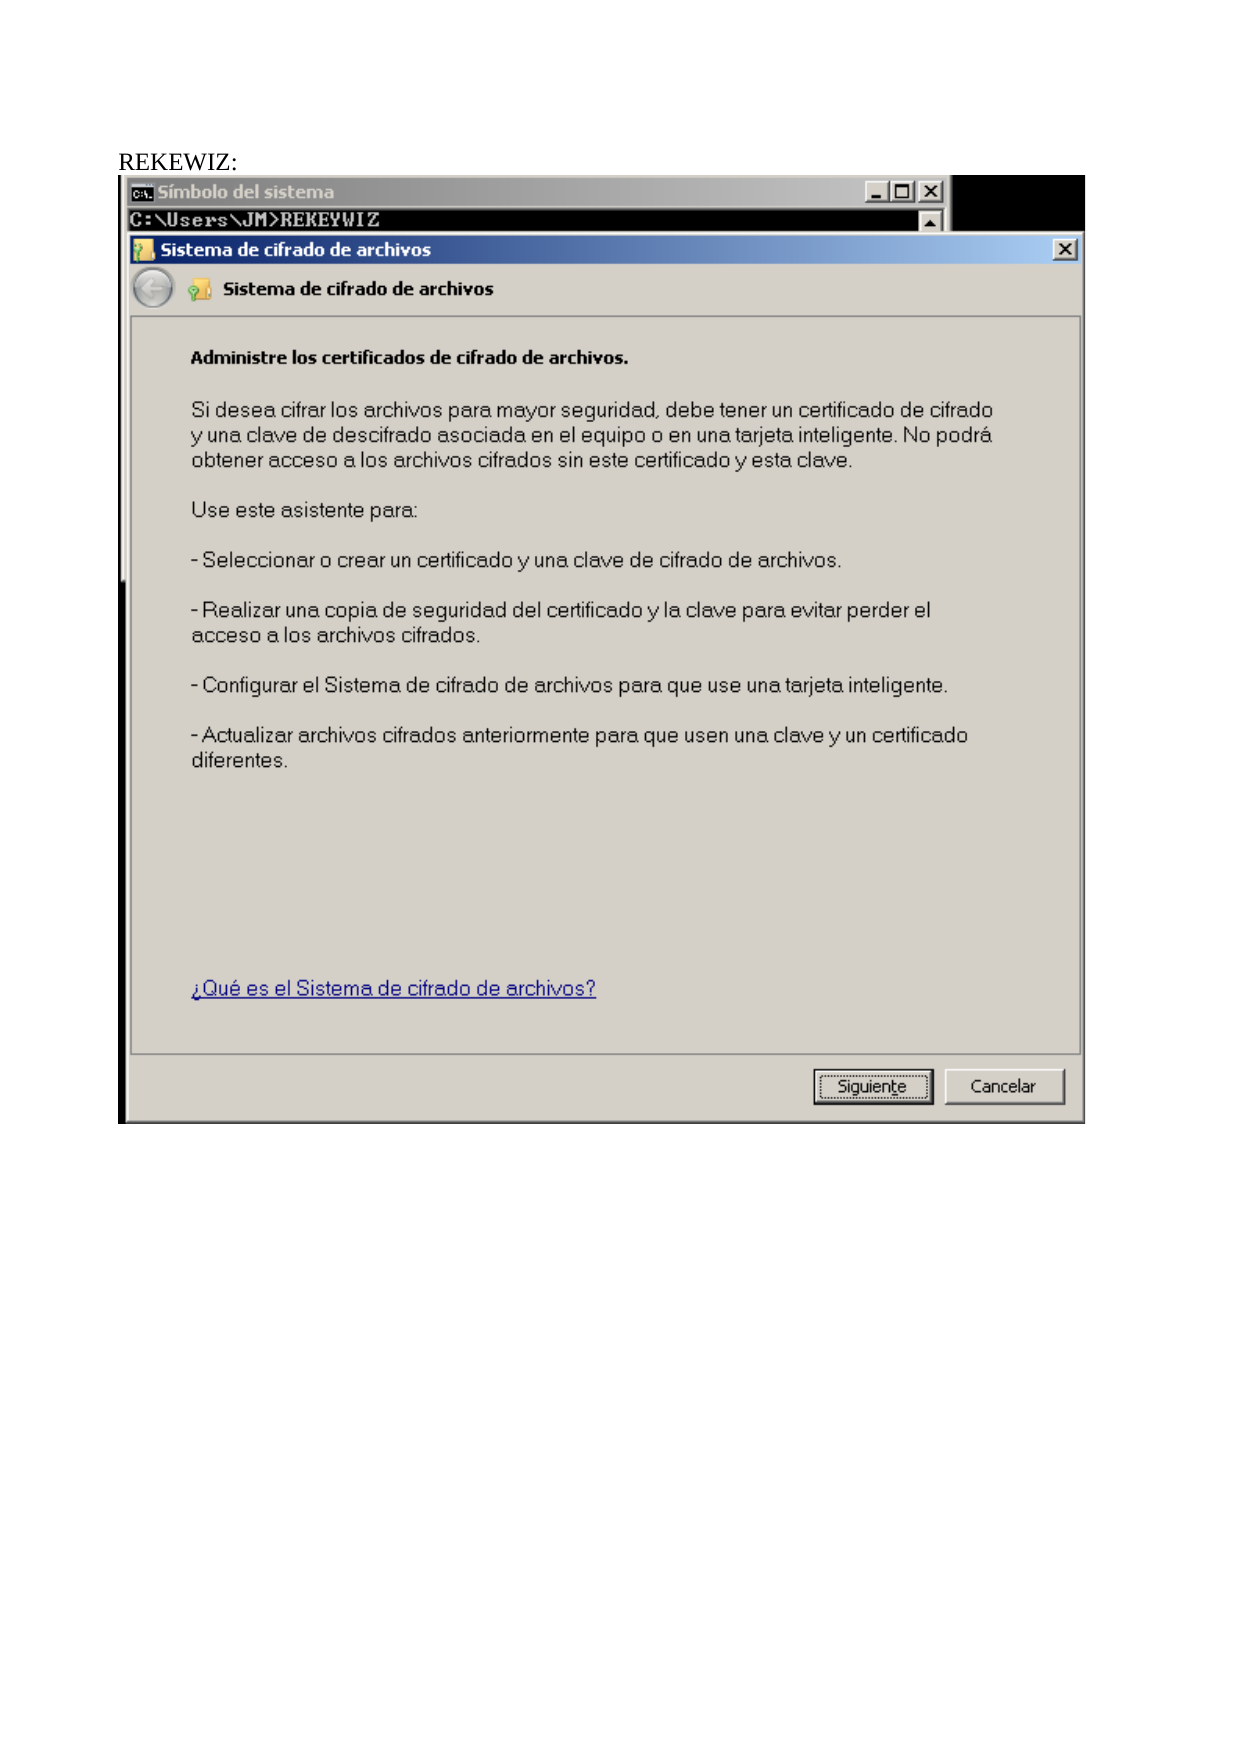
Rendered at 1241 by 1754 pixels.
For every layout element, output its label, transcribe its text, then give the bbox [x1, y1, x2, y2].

text REKEWIZ: [118, 147, 1122, 176]
